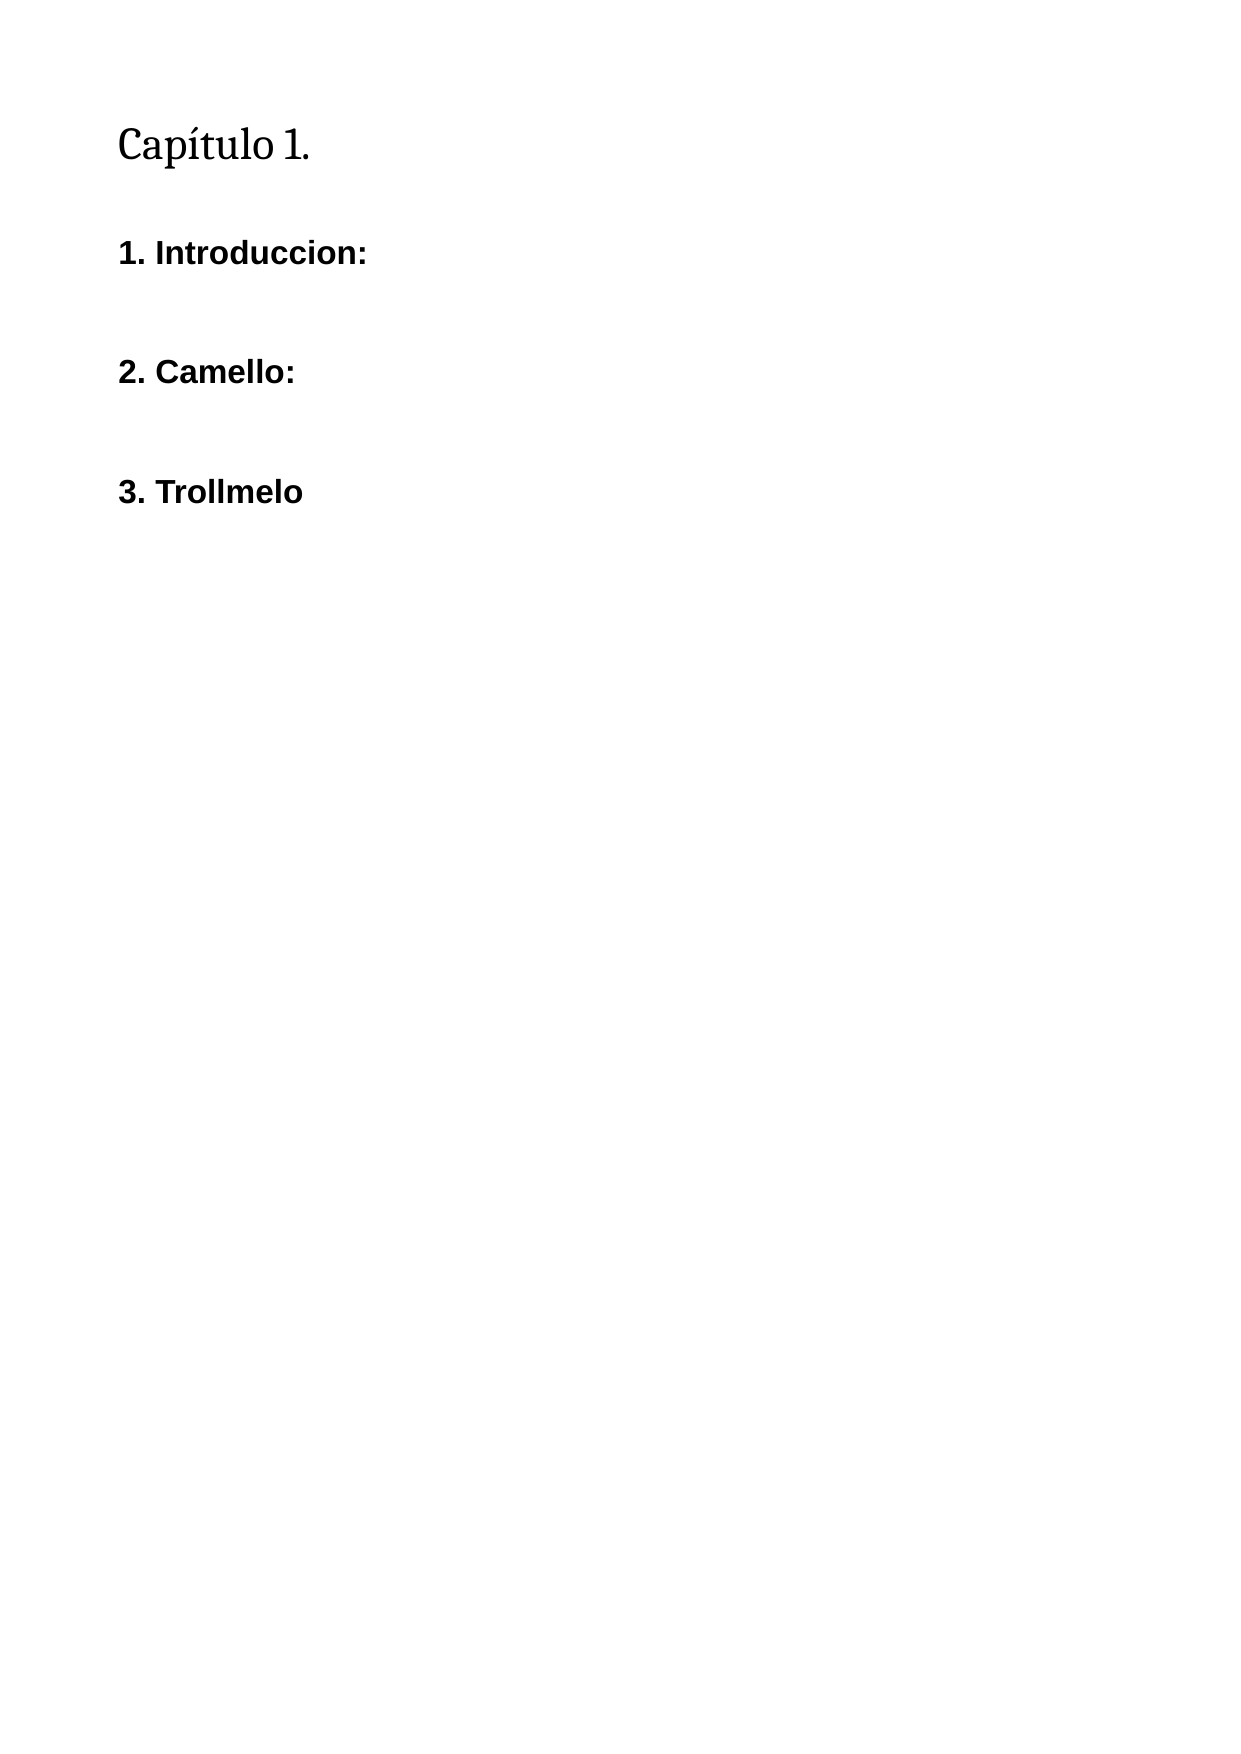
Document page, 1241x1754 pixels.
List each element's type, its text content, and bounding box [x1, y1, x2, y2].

subtitle 2. Camello: [118, 352, 1122, 391]
subtitle 3. Trollmelo [118, 472, 1122, 510]
subtitle 1. Introduccion: [118, 233, 1122, 271]
